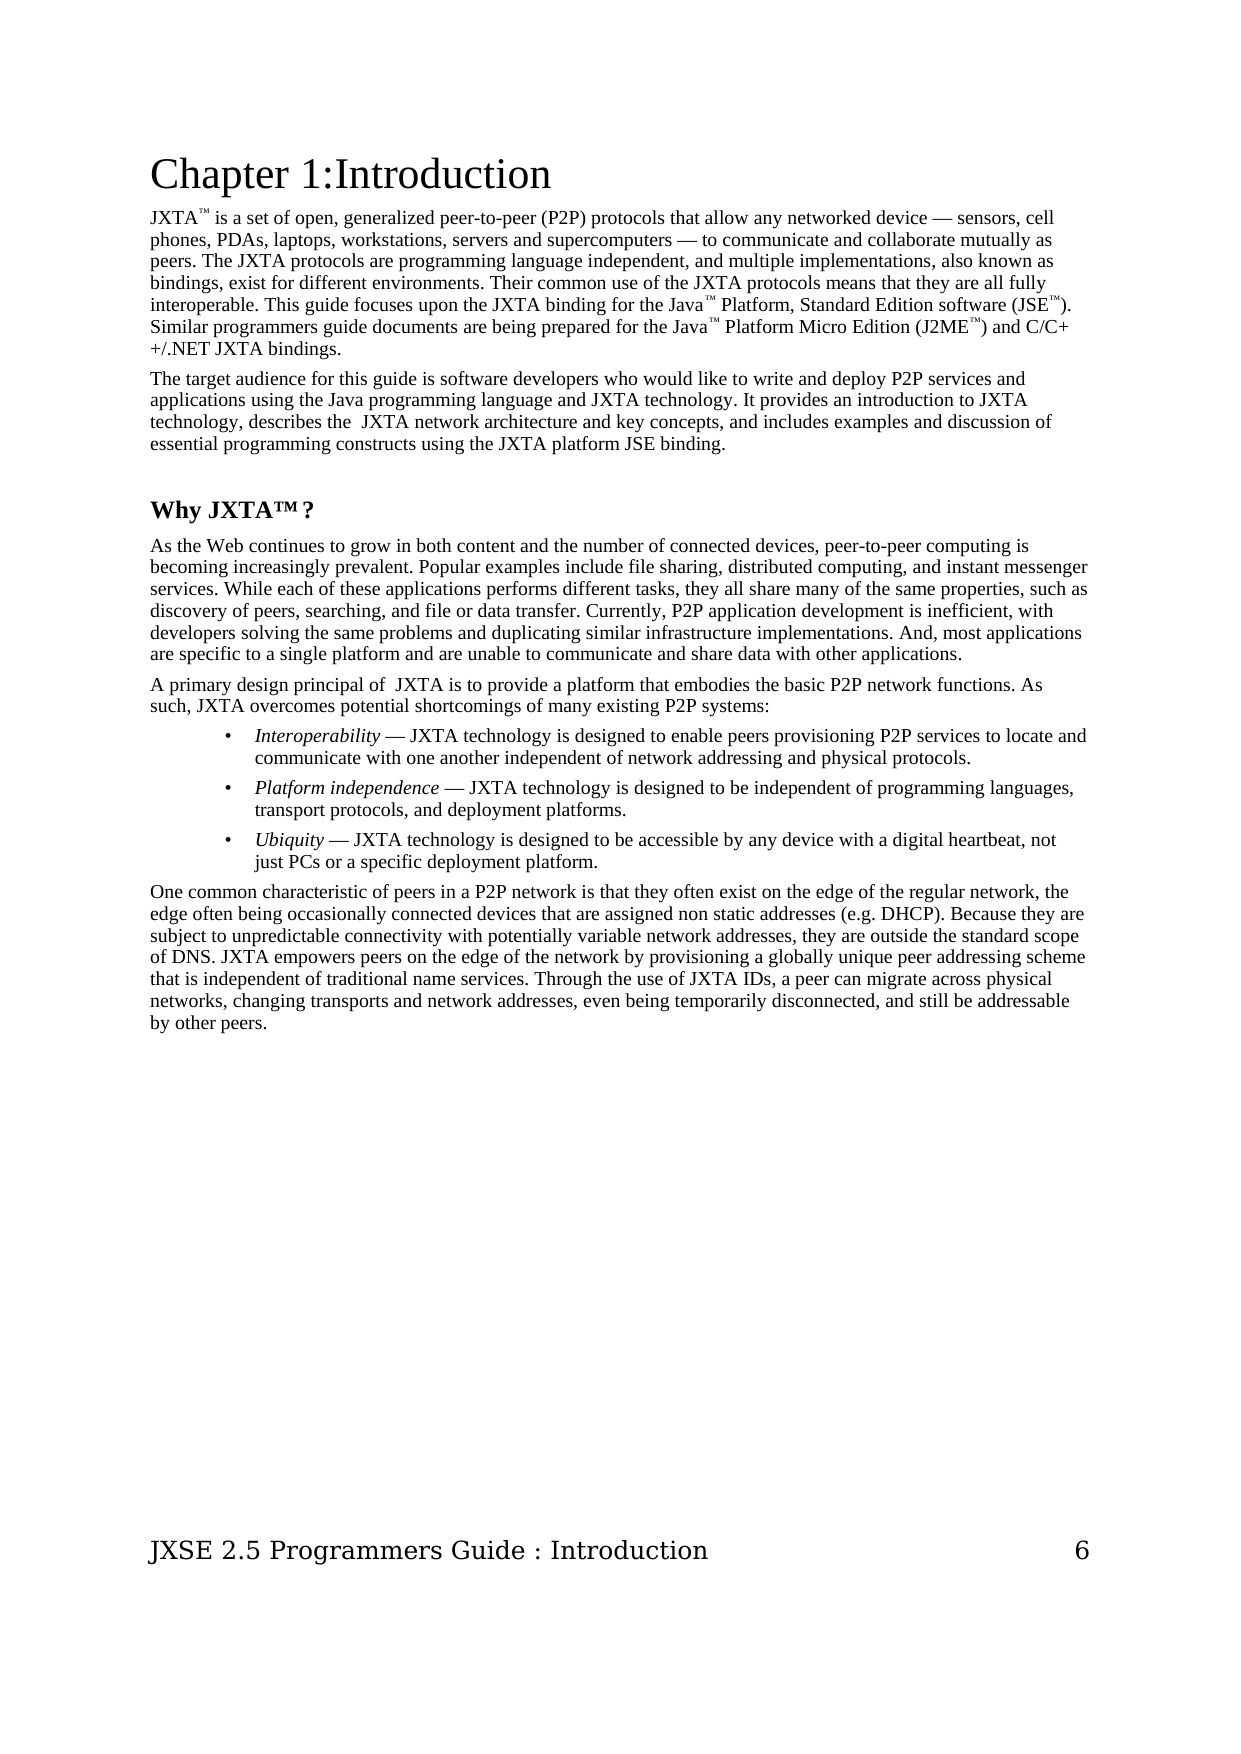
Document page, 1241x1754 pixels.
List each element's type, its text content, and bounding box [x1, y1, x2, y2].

list Interoperability — JXTA technology is designed to enable peers provisioning P2P services to locate and communicate with one another independent of network addressing and physical protocols. [187, 725, 1090, 769]
text A primary design principal of JXTA is to provide a platform that embodies the basic P2P network functions. As such, JXTA overcomes potential shortcomings of many existing P2P systems: [150, 673, 1090, 717]
list Platform independence — JXTA technology is designed to be independent of programming languages, transport protocols, and deployment platforms. [187, 777, 1090, 821]
title Introduction [150, 150, 1041, 198]
list Ubiquity — JXTA technology is designed to be accessible by any device with a digital heartbeat, not just PCs or a specific deployment platform. [187, 829, 1090, 873]
text Why JXTA™ ? [150, 496, 1090, 524]
text JXTA™ is a set of open, generalized peer-to-peer (P2P) protocols that allow any networked device — sensors, cell phones, PDAs, laptops, workstations, servers and supercomputers — to communicate and collaborate mutually as peers. The JXTA protocols are programming language independent, and multiple implementations, also known as bindings, exist for different environments. Their common use of the JXTA protocols means that they are all fully interoperable. This guide focuses upon the JXTA binding for the Java™ Platform, Standard Edition software (JSE™). Similar programmers guide documents are being prepared for the Java™ Platform Micro Edition (J2ME™) and C/C++/.NET JXTA bindings. [150, 207, 1090, 359]
text The target audience for this guide is software developers who would like to write and deploy P2P services and applications using the Java programming language and JXTA technology. It provides an introduction to JXTA technology, describes the JXTA network architecture and key concepts, and includes examples and discussion of essential programming constructs using the JXTA platform JSE binding. [150, 368, 1090, 455]
text As the Web continues to grow in both content and the number of connected devices, peer-to-peer computing is becoming increasingly prevalent. Popular examples include file sharing, distributed computing, and instant messenger services. While each of these applications performs different tasks, they all share many of the same properties, such as discovery of peers, searching, and file or data transfer. Currently, P2P application development is inefficient, with developers solving the same problems and duplicating similar infrastructure implementations. And, most applications are specific to a single platform and are unable to communicate and share data with other applications. [150, 534, 1090, 665]
text One common characteristic of peers in a P2P network is that they often exist on the edge of the regular network, the edge often being occasionally connected devices that are assigned non static addresses (e.g. DHCP). Because they are subject to unpredictable connectivity with potentially variable network addresses, they are outside the standard scope of DNS. JXTA empowers peers on the edge of the network by provisioning a globally unique peer addressing scheme that is independent of traditional name services. Through the use of JXTA IDs, a peer can migrate across physical networks, changing transports and network addresses, even being temporarily disconnected, and still be addressable by other peers. [150, 881, 1090, 1033]
